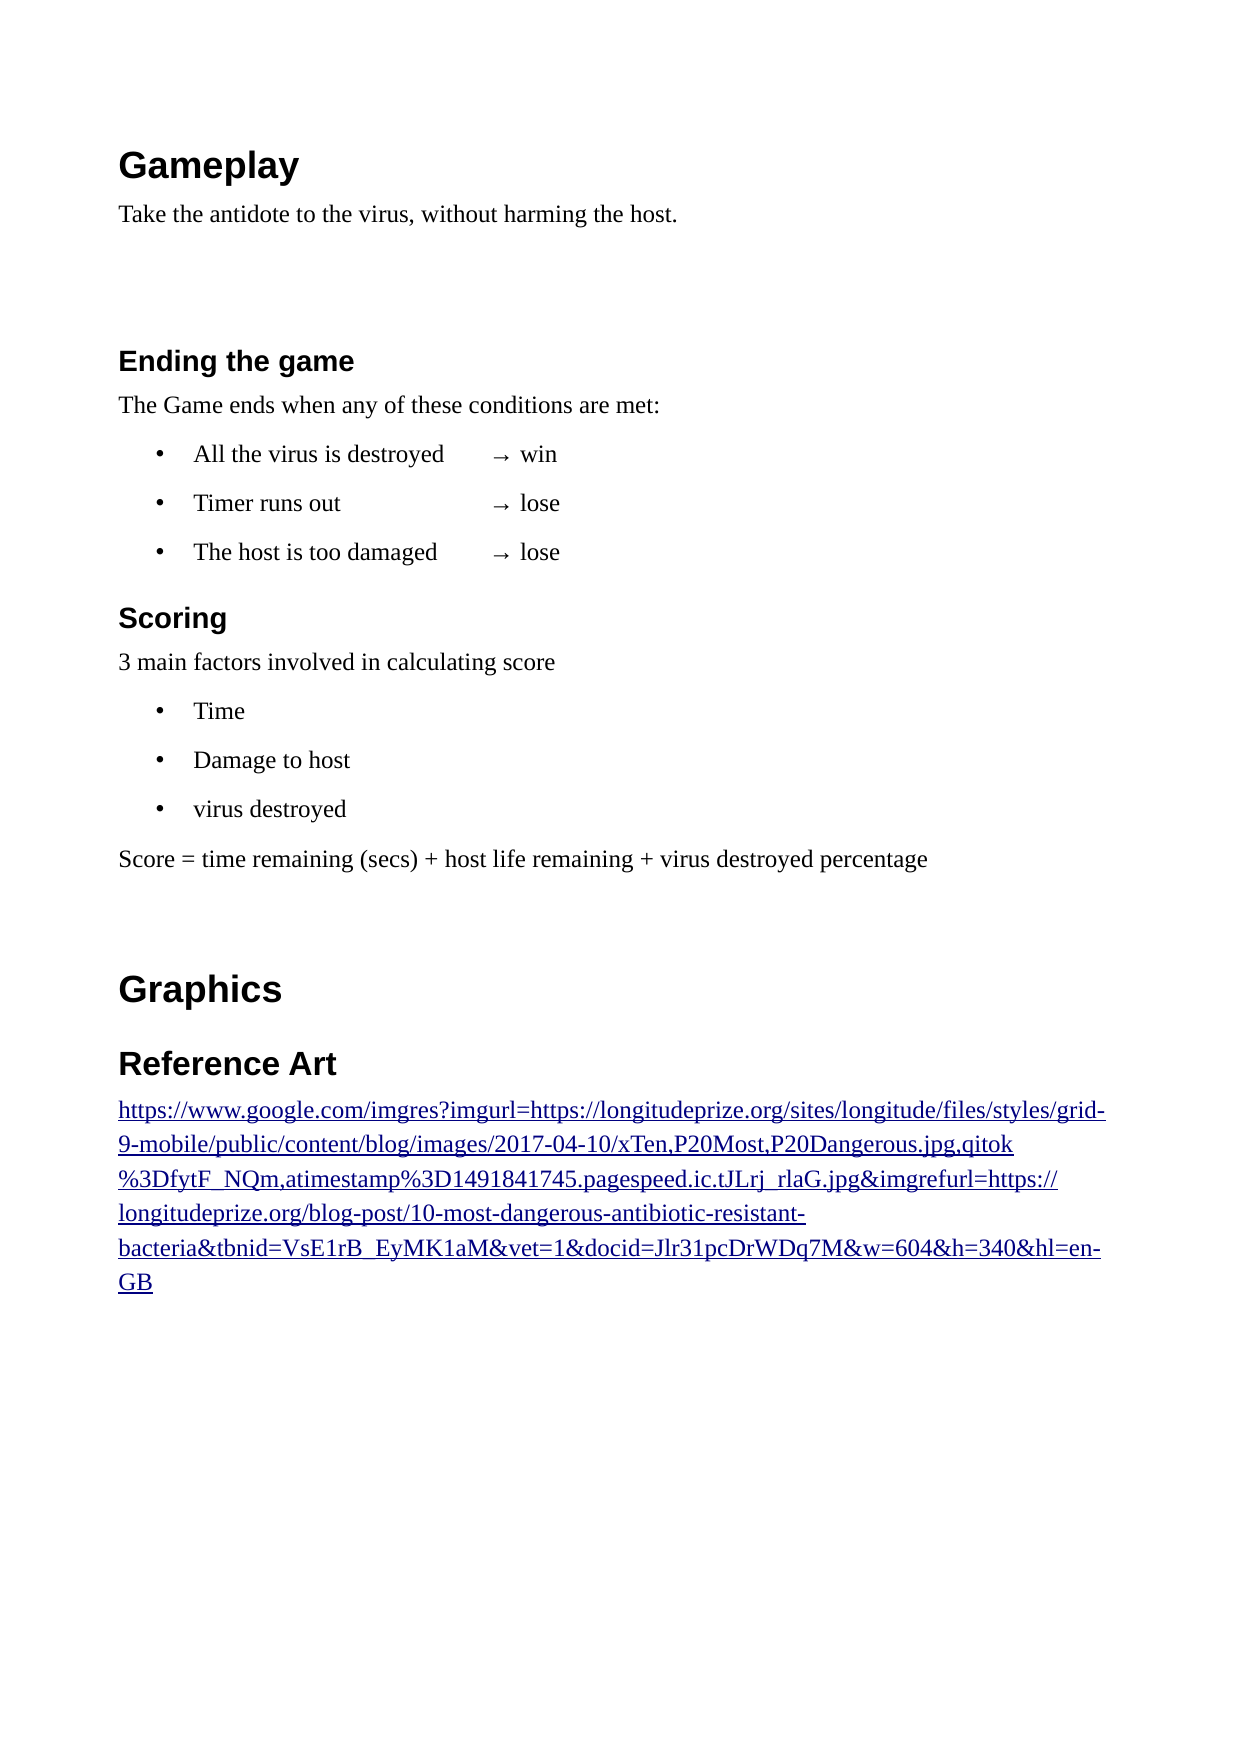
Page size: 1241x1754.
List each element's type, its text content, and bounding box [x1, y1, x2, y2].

text Take the antidote to the virus, without harming the host. [118, 199, 1122, 228]
list All the virus is destroyed → win [156, 439, 1122, 468]
text The Game ends when any of these conditions are met: [118, 390, 1122, 419]
text https://www.google.com/imgres?imgurl=https://longitudeprize.org/sites/longitude/files/styles/grid-9-mobile/public/content/blog/images/2017-04-10/xTen,P20Most,P20Dangerous.jpg,qitok%3DfytF_NQm,atimestamp%3D1491841745.pagespeed.ic.tJLrj_rlaG.jpg&imgrefurl=https://longitudeprize.org/blog-post/10-most-dangerous-antibiotic-resistant-bacteria&tbnid=VsE1rB_EyMK1aM&vet=1&docid=Jlr31pcDrWDq7M&w=604&h=340&hl=en-GB [118, 1095, 1122, 1296]
text Score = time remaining (secs) + host life remaining + virus destroyed percentage [118, 844, 1122, 872]
list virus destroyed [156, 794, 1122, 823]
list Timer runs out → lose [156, 488, 1122, 517]
subtitle Scoring [118, 601, 1122, 635]
list Time [156, 696, 1122, 725]
subtitle Graphics [118, 967, 1122, 1010]
subtitle Ending the game [118, 344, 1122, 378]
list Damage to host [156, 746, 1122, 774]
list The host is too damaged → lose [156, 537, 1122, 566]
text 3 main factors involved in calculating score [118, 647, 1122, 676]
subtitle Gameplay [118, 143, 1122, 187]
subtitle Reference Art [118, 1044, 1122, 1082]
